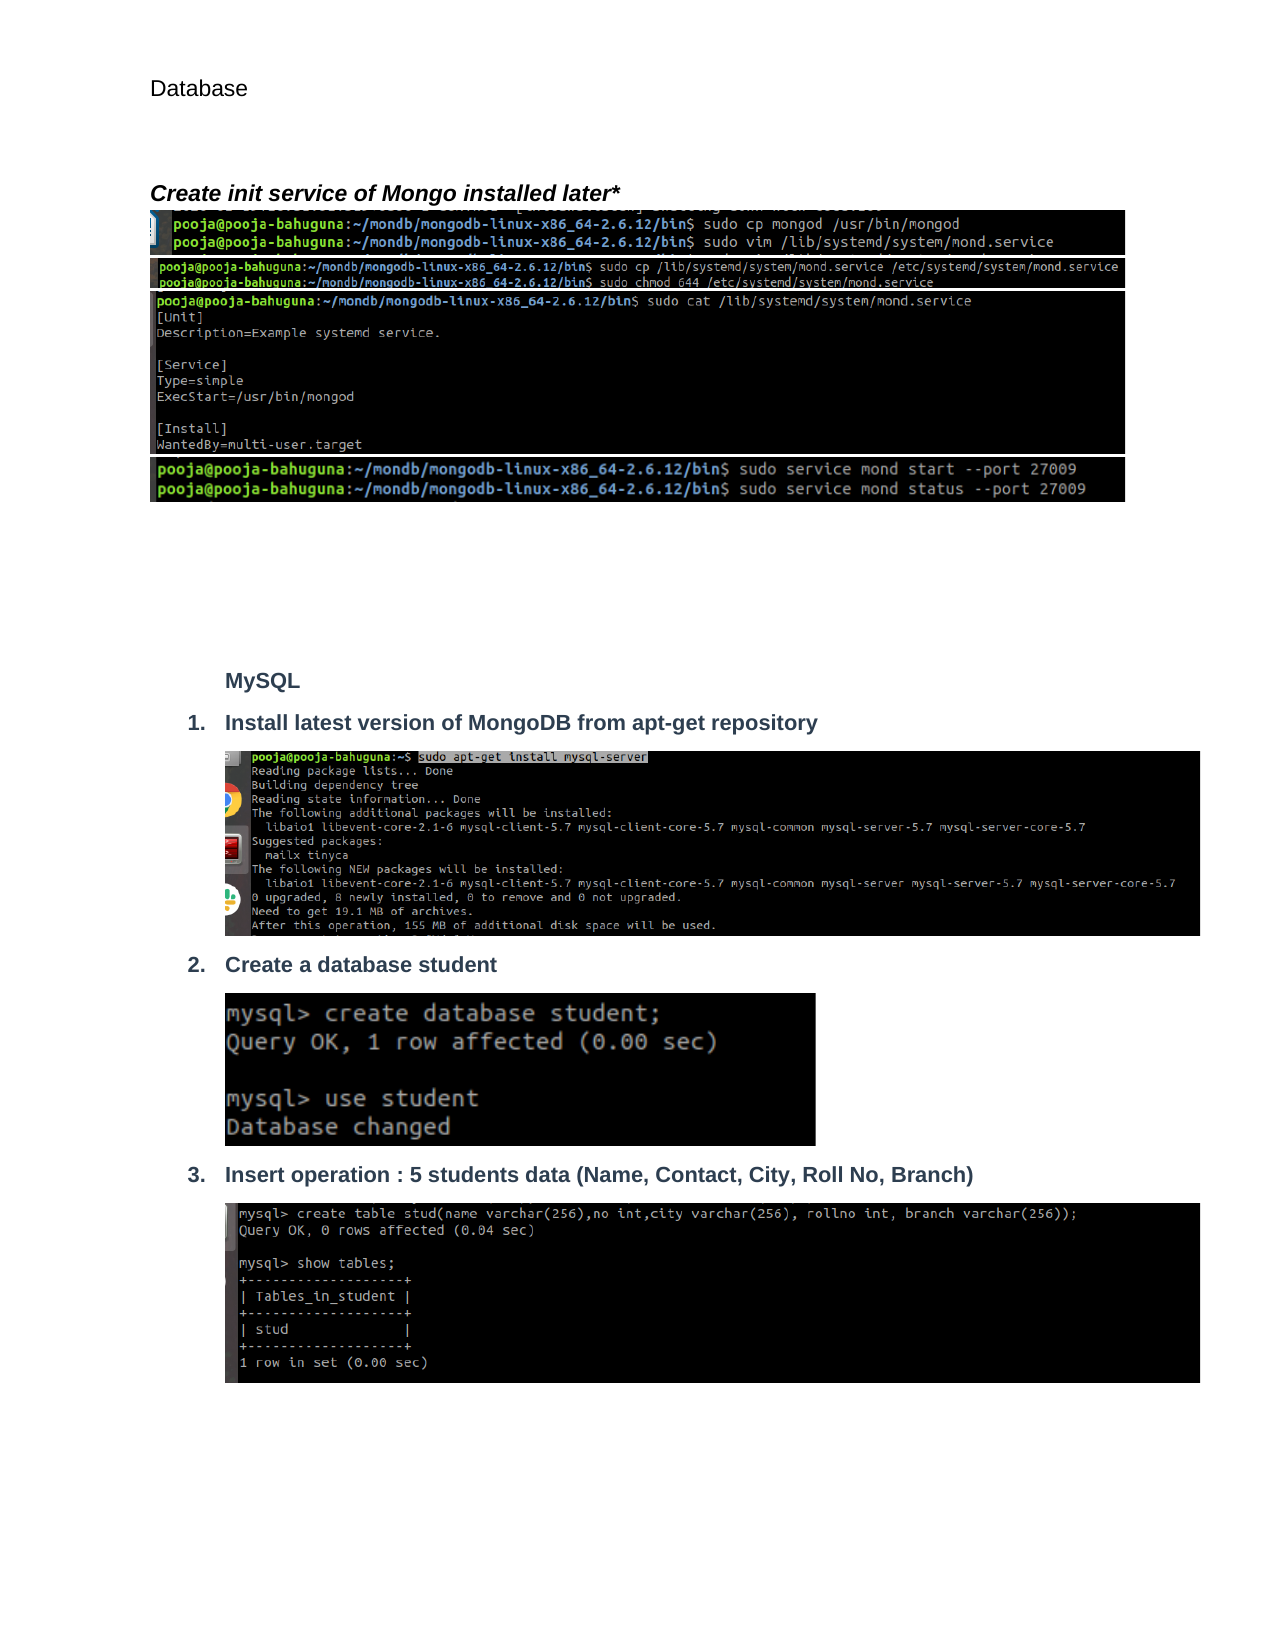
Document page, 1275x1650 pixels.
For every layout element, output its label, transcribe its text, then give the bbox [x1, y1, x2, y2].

list Install latest version of MongoDB from apt-get repository [187, 710, 1125, 735]
picture [150, 210, 1125, 255]
picture [225, 1203, 1200, 1383]
text MySQL [225, 668, 1125, 693]
picture [225, 751, 1200, 936]
list Create a database student [187, 952, 1125, 977]
picture [150, 258, 1125, 288]
list Insert operation : 5 students data (Name, Contact, City, Roll No, Branch) [187, 1162, 1125, 1187]
text Create init service of Mongo installed later* [150, 180, 1125, 207]
picture [225, 993, 816, 1146]
picture [150, 291, 1125, 454]
picture [150, 457, 1125, 502]
